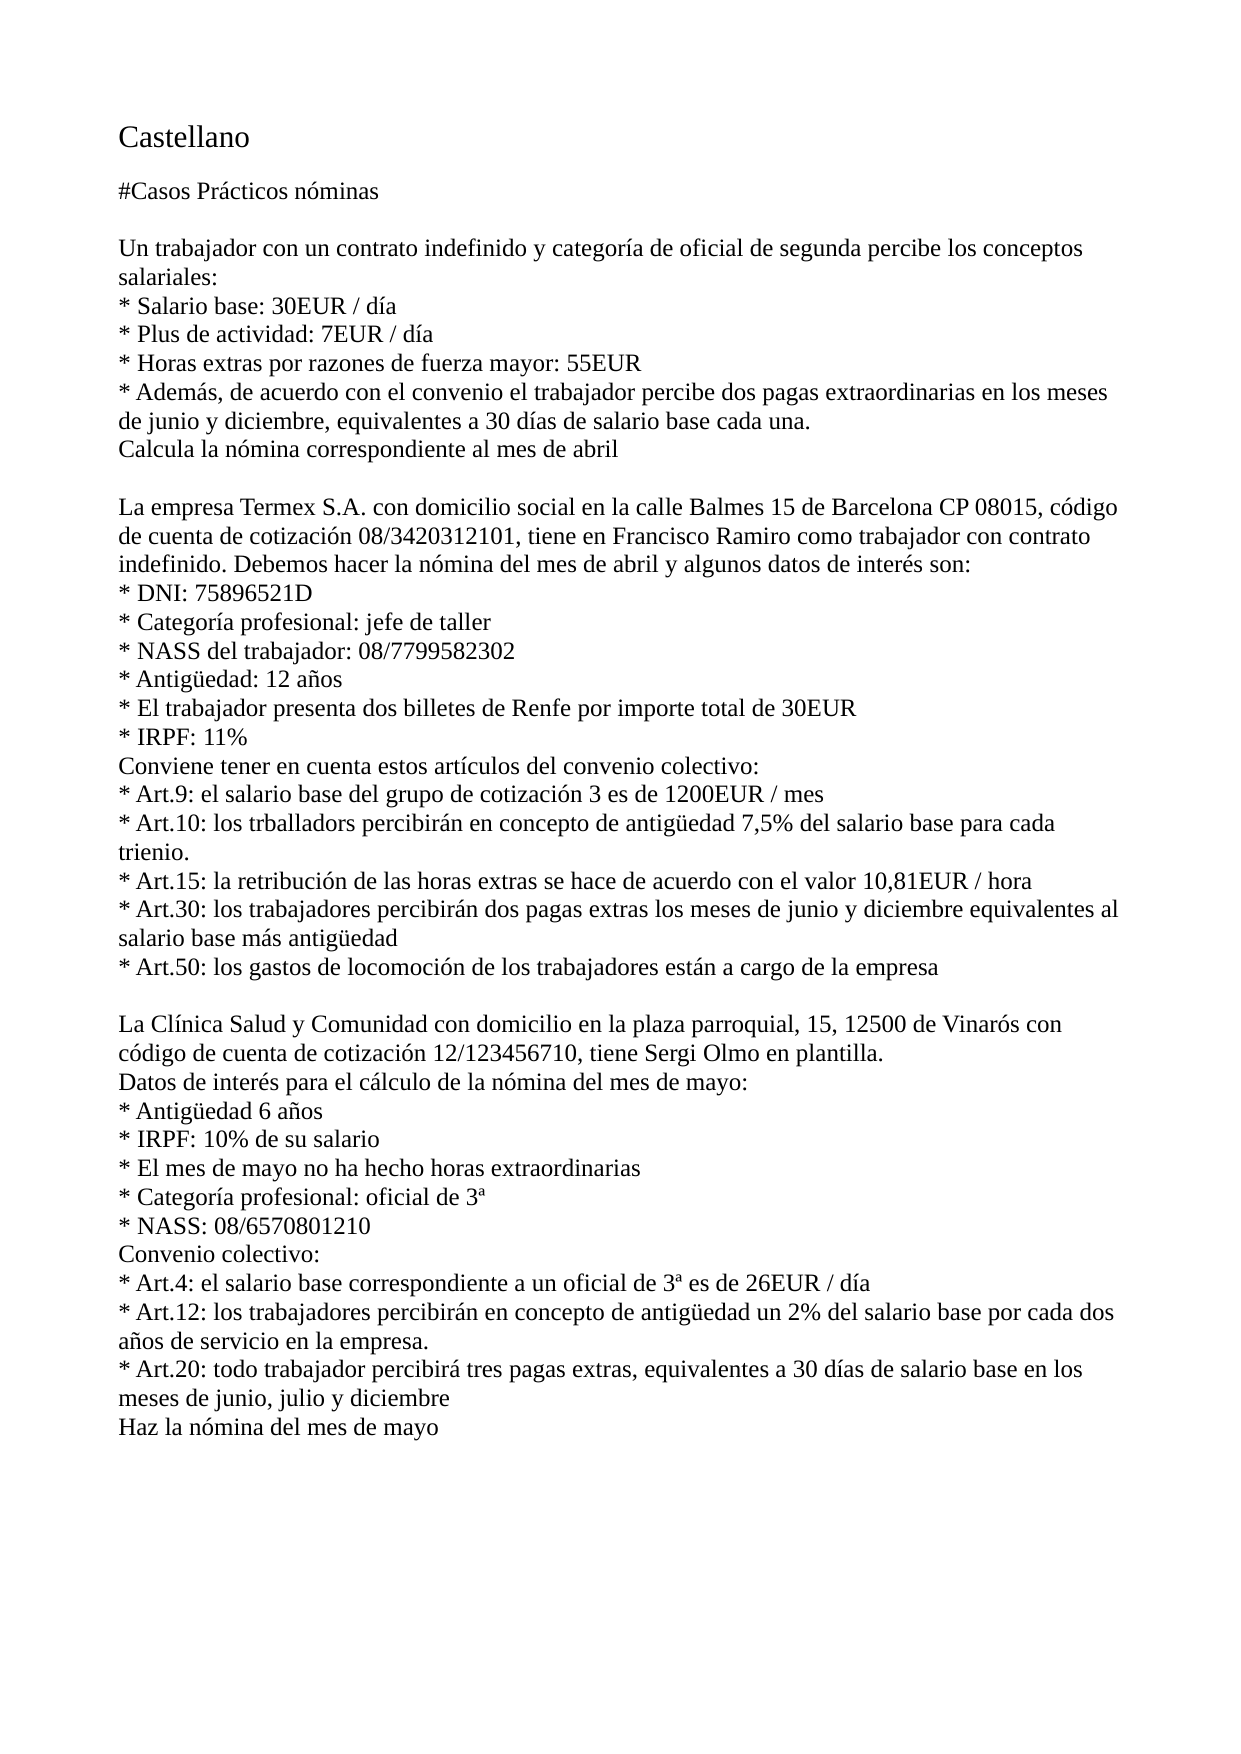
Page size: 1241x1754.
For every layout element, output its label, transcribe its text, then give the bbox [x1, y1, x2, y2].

text Castellano [118, 118, 1122, 154]
text #Casos Prácticos nóminas Un trabajador con un contrato indefinido y categoría de oficial de segunda percibe los conceptos salariales: * Salario base: 30EUR / día * Plus de actividad: 7EUR / día * Horas extras por razones de fuerza mayor: 55EUR * Además, de acuerdo con el convenio el trabajador percibe dos pagas extraordinarias en los meses de junio y diciembre, equivalentes a 30 días de salario base cada una. Calcula la nómina correspondiente al mes de abril La empresa Termex S.A. con domicilio social en la calle Balmes 15 de Barcelona CP 08015, código de cuenta de cotización 08/3420312101, tiene en Francisco Ramiro como trabajador con contrato indefinido. Debemos hacer la nómina del mes de abril y algunos datos de interés son: * DNI: 75896521D * Categoría profesional: jefe de taller * NASS del trabajador: 08/7799582302 * Antigüedad: 12 años * El trabajador presenta dos billetes de Renfe por importe total de 30EUR * IRPF: 11% Conviene tener en cuenta estos artículos del convenio colectivo: * Art.9: el salario base del grupo de cotización 3 es de 1200EUR / mes * Art.10: los trballadors percibirán en concepto de antigüedad 7,5% del salario base para cada trienio. * Art.15: la retribución de las horas extras se hace de acuerdo con el valor 10,81EUR / hora * Art.30: los trabajadores percibirán dos pagas extras los meses de junio y diciembre equivalentes al salario base más antigüedad * Art.50: los gastos de locomoción de los trabajadores están a cargo de la empresa La Clínica Salud y Comunidad con domicilio en la plaza parroquial, 15, 12500 de Vinarós con código de cuenta de cotización 12/123456710, tiene Sergi Olmo en plantilla. Datos de interés para el cálculo de la nómina del mes de mayo: * Antigüedad 6 años * IRPF: 10% de su salario * El mes de mayo no ha hecho horas extraordinarias * Categoría profesional: oficial de 3ª * NASS: 08/6570801210 Convenio colectivo: * Art.4: el salario base correspondiente a un oficial de 3ª es de 26EUR / día * Art.12: los trabajadores percibirán en concepto de antigüedad un 2% del salario base por cada dos años de servicio en la empresa. * Art.20: todo trabajador percibirá tres pagas extras, equivalentes a 30 días de salario base en los meses de junio, julio y diciembre Haz la nómina del mes de mayo [118, 176, 1122, 1441]
